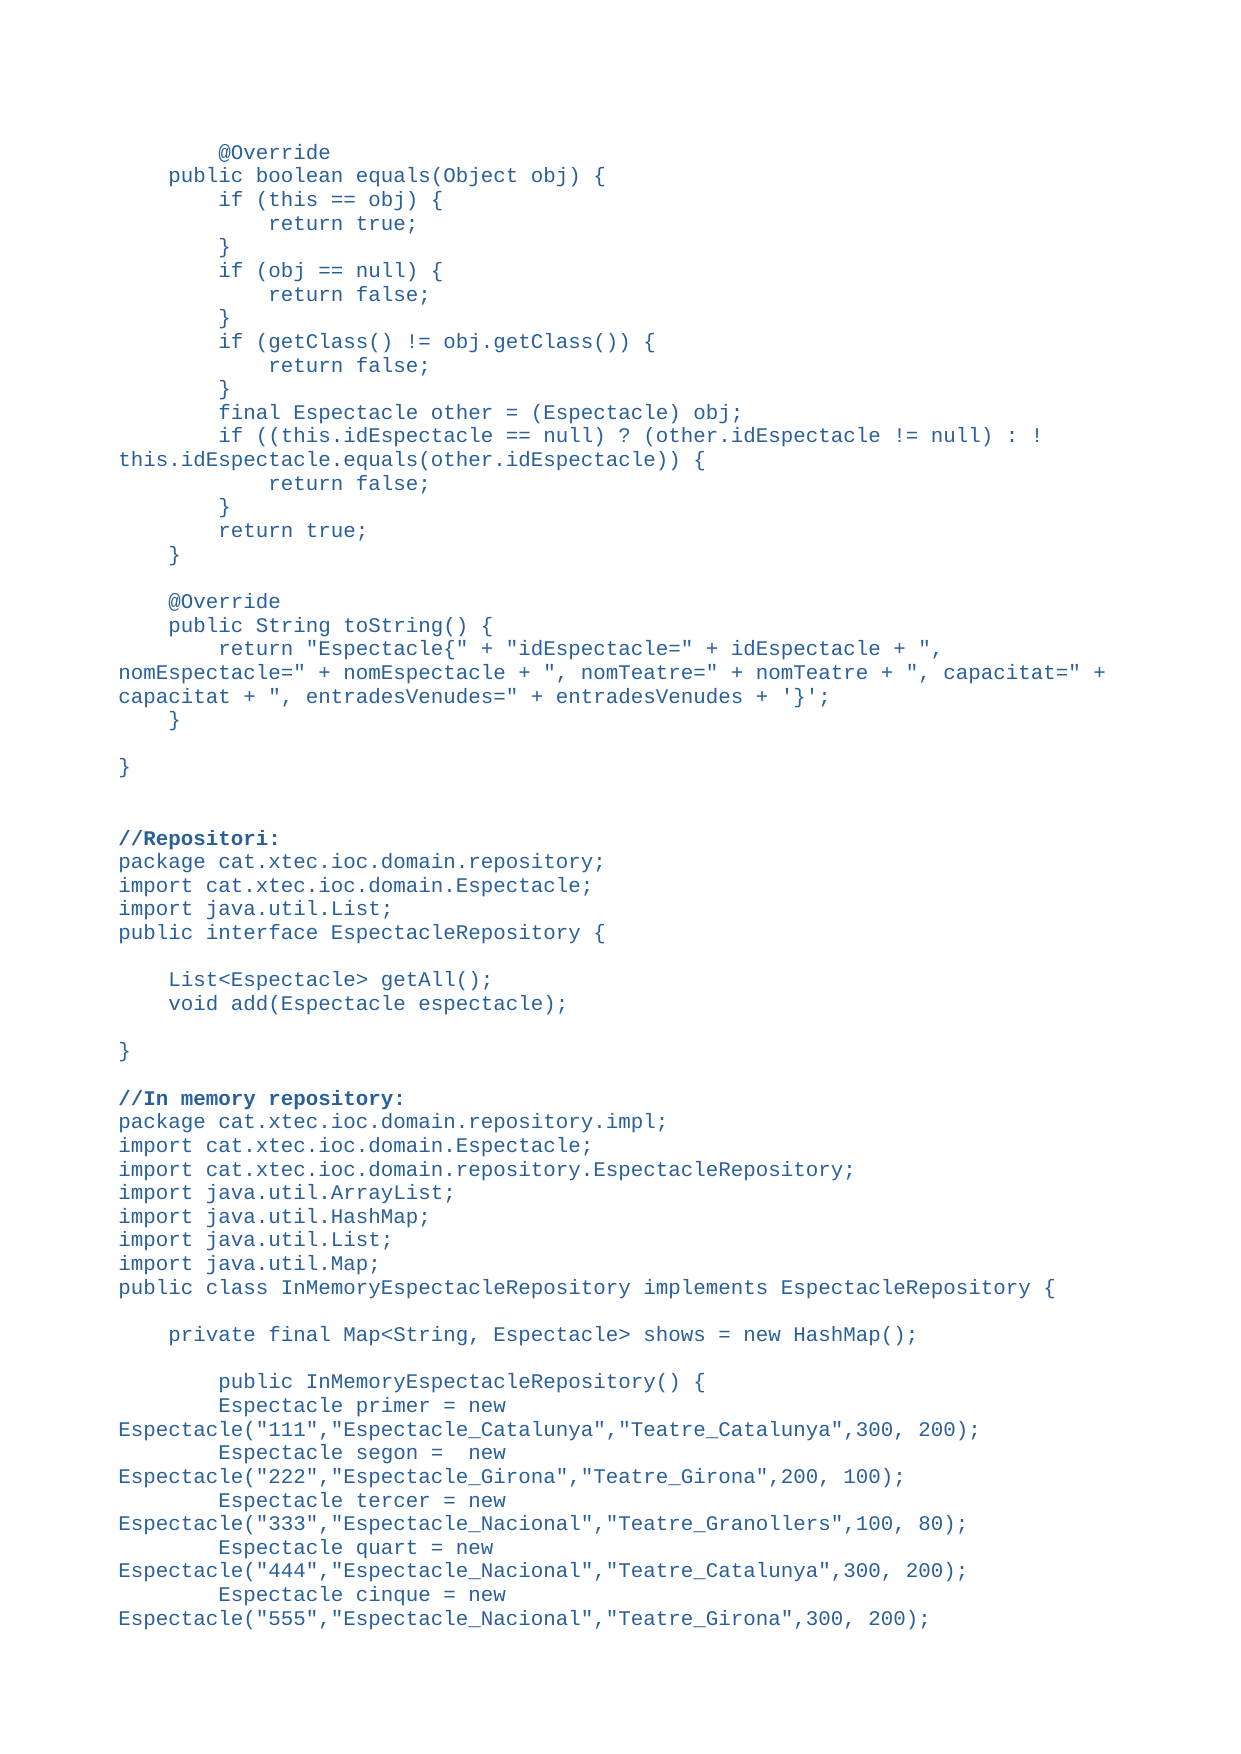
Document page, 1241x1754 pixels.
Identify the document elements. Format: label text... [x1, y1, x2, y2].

text final Espectacle other = (Espectacle) obj; [118, 402, 1122, 426]
text public boolean equals(Object obj) { [118, 165, 1122, 189]
text return true; [118, 520, 1122, 544]
text import java.util.Map; [118, 1253, 1122, 1277]
text Espectacle quart = new Espectacle("444","Espectacle_Nacional","Teatre_Catalunya",300, 200); [118, 1537, 1122, 1584]
text if (getClass() != obj.getClass()) { [118, 331, 1122, 354]
text @Override [118, 591, 1122, 615]
text public class InMemoryEspectacleRepository implements EspectacleRepository { [118, 1277, 1122, 1300]
text @Override [118, 142, 1122, 165]
text public String toString() { [118, 615, 1122, 638]
text } [118, 757, 1122, 780]
text private final Map<String, Espectacle> shows = new HashMap(); [118, 1324, 1122, 1348]
text } [118, 544, 1122, 567]
text import cat.xtec.ioc.domain.repository.EspectacleRepository; [118, 1158, 1122, 1182]
text Espectacle cinque = new Espectacle("555","Espectacle_Nacional","Teatre_Girona",300, 200); [118, 1584, 1122, 1631]
text if (this == obj) { [118, 189, 1122, 213]
text return false; [118, 354, 1122, 378]
text List<Espectacle> getAll(); [118, 969, 1122, 993]
text import cat.xtec.ioc.domain.Espectacle; [118, 875, 1122, 898]
text Espectacle segon = new Espectacle("222","Espectacle_Girona","Teatre_Girona",200, 100); [118, 1442, 1122, 1489]
text import java.util.List; [118, 1229, 1122, 1253]
text public InMemoryEspectacleRepository() { [118, 1371, 1122, 1395]
text } [118, 236, 1122, 260]
text public interface EspectacleRepository { [118, 922, 1122, 946]
text Espectacle tercer = new Espectacle("333","Espectacle_Nacional","Teatre_Granollers",100, 80); [118, 1489, 1122, 1537]
text if ((this.idEspectacle == null) ? (other.idEspectacle != null) : !this.idEspectacle.equals(other.idEspectacle)) { [118, 426, 1122, 473]
text //Repositori: [118, 827, 1122, 851]
text //In memory repository: [118, 1088, 1122, 1111]
text } [118, 709, 1122, 733]
text import java.util.List; [118, 898, 1122, 922]
text package cat.xtec.ioc.domain.repository; [118, 851, 1122, 875]
text return false; [118, 284, 1122, 307]
text return "Espectacle{" + "idEspectacle=" + idEspectacle + ", nomEspectacle=" + nomEspectacle + ", nomTeatre=" + nomTeatre + ", capacitat=" + capacitat + ", entradesVenudes=" + entradesVenudes + '}'; [118, 638, 1122, 709]
text void add(Espectacle espectacle); [118, 993, 1122, 1017]
text import cat.xtec.ioc.domain.Espectacle; [118, 1135, 1122, 1158]
text package cat.xtec.ioc.domain.repository.impl; [118, 1111, 1122, 1135]
text return true; [118, 213, 1122, 236]
text } [118, 378, 1122, 402]
text } [118, 307, 1122, 331]
text import java.util.ArrayList; [118, 1182, 1122, 1206]
text return false; [118, 473, 1122, 496]
text import java.util.HashMap; [118, 1206, 1122, 1229]
text if (obj == null) { [118, 260, 1122, 284]
text } [118, 496, 1122, 520]
text } [118, 1040, 1122, 1064]
text Espectacle primer = new Espectacle("111","Espectacle_Catalunya","Teatre_Catalunya",300, 200); [118, 1395, 1122, 1442]
